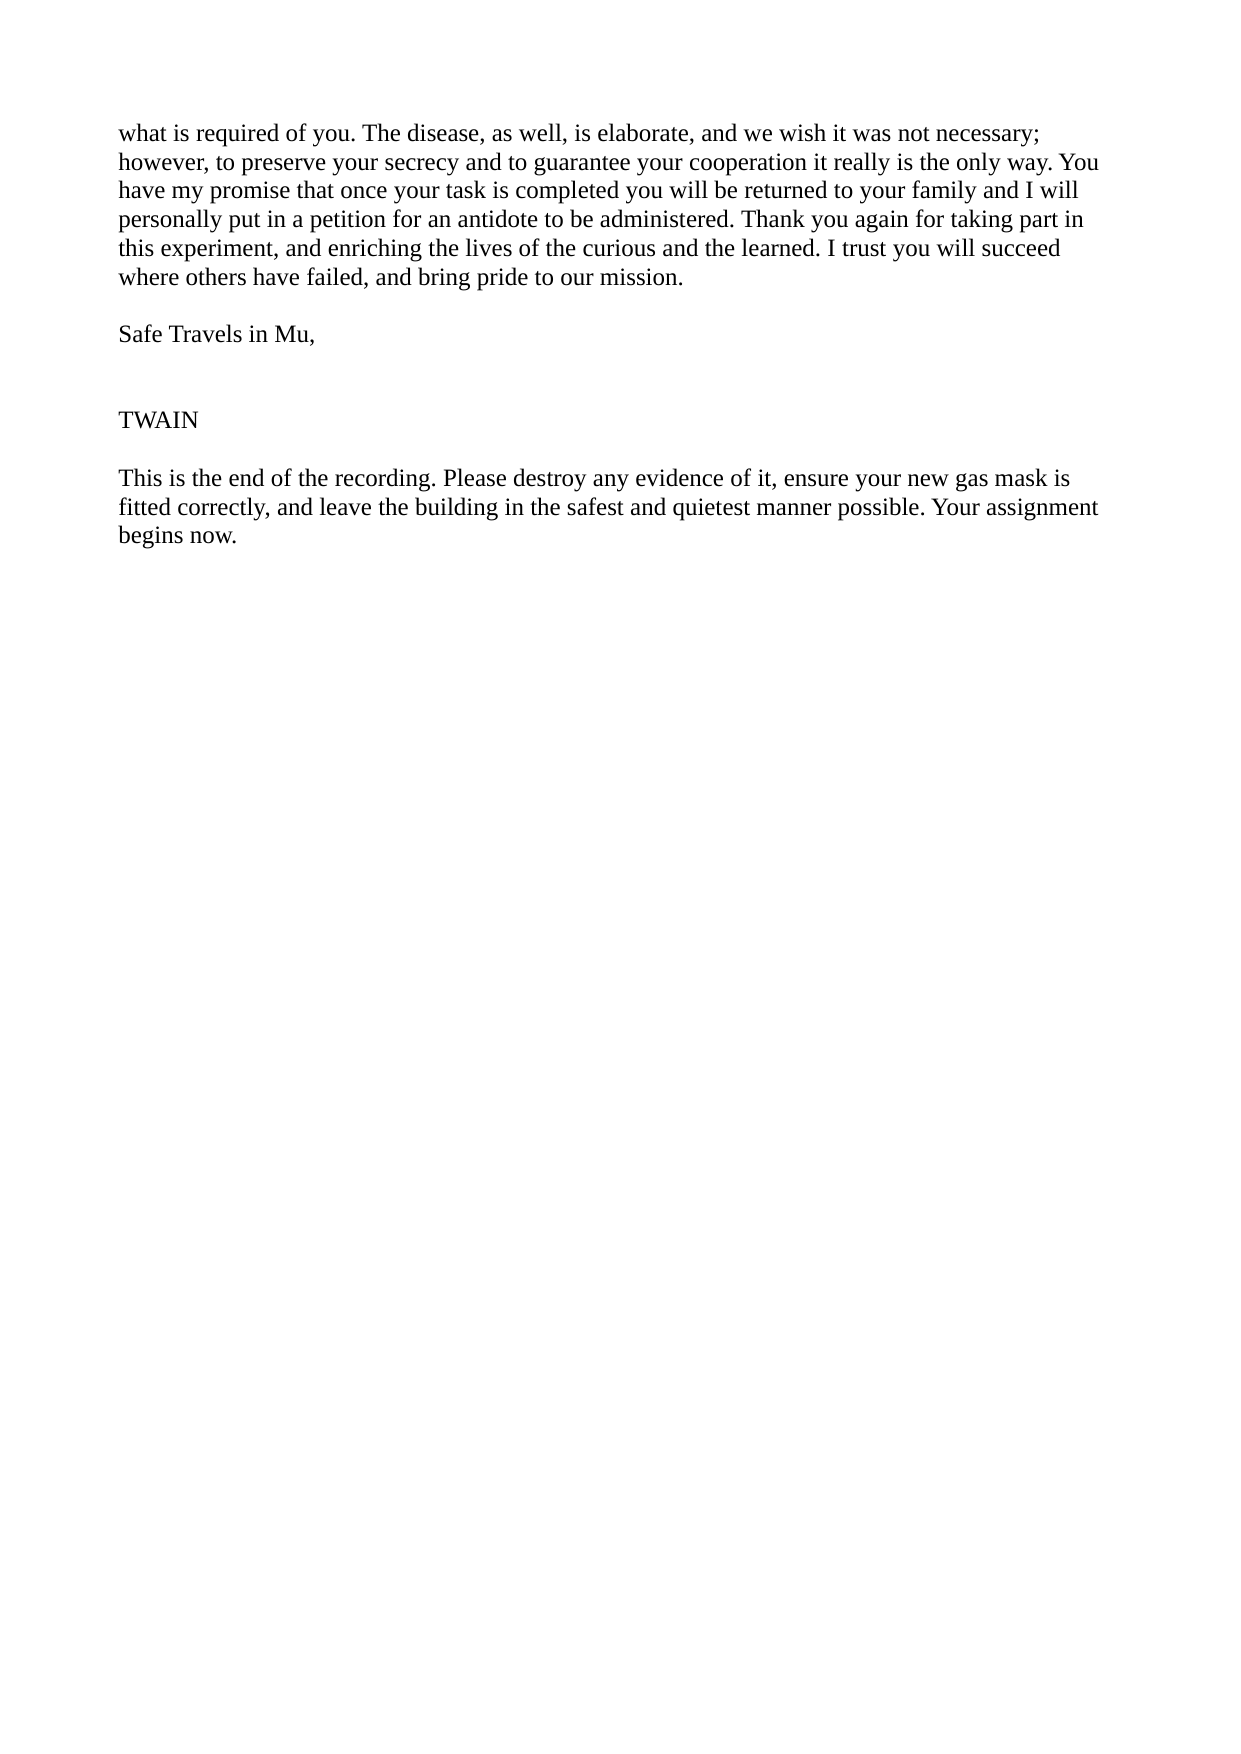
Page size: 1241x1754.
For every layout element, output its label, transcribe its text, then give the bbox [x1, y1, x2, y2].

text TWAIN [118, 406, 1122, 434]
text Safe Travels in Mu, [118, 319, 1122, 348]
text what is required of you. The disease, as well, is elaborate, and we wish it was not necessary; however, to preserve your secrecy and to guarantee your cooperation it really is the only way. You have my promise that once your task is completed you will be returned to your family and I will personally put in a petition for an antidote to be administered. Thank you again for taking part in this experiment, and enriching the lives of the curious and the learned. I trust you will succeed where others have failed, and bring pride to our mission. [118, 118, 1122, 291]
text This is the end of the recording. Please destroy any evidence of it, ensure your new gas mask is fitted correctly, and leave the building in the safest and quietest manner possible. Your assignment begins now. [118, 463, 1122, 549]
